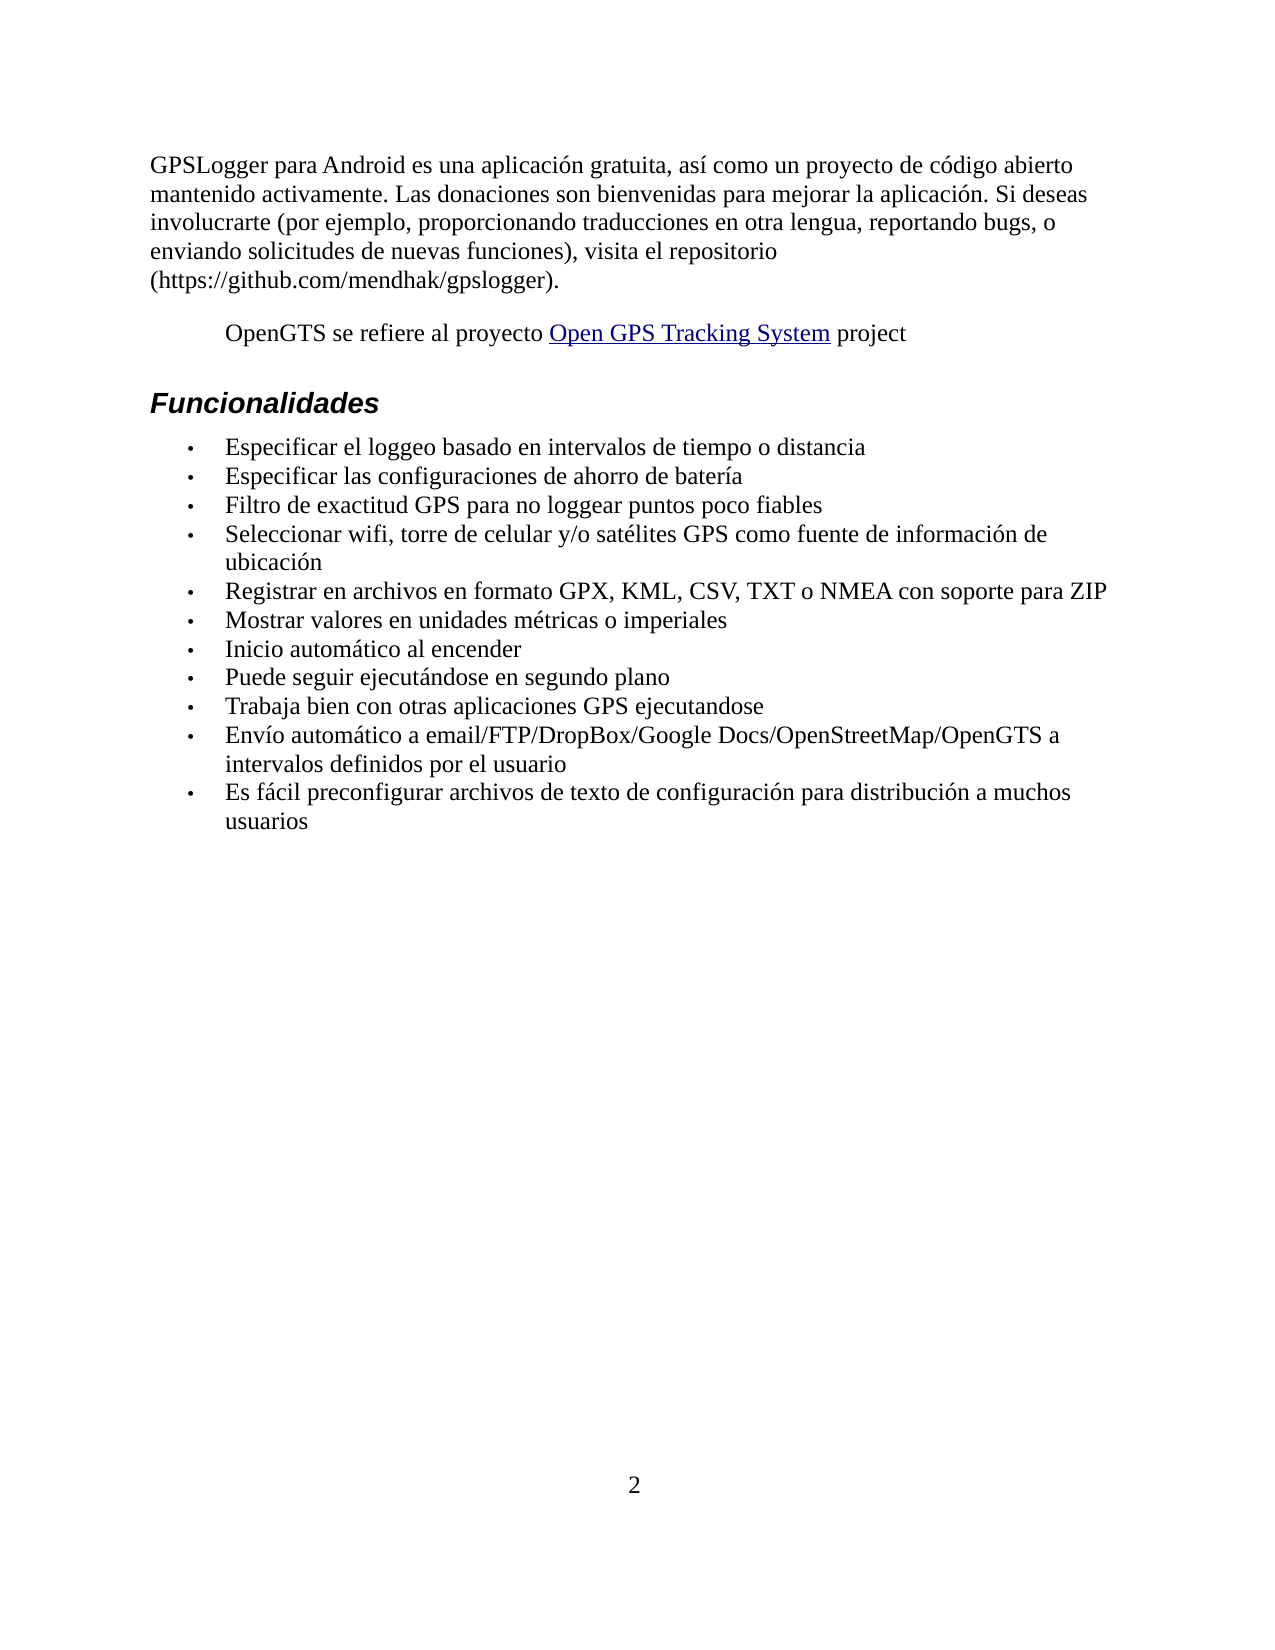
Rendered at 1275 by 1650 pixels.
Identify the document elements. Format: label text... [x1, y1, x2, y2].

list Seleccionar wifi, torre de celular y/o satélites GPS como fuente de información de ubicación [187, 519, 1125, 576]
text OpenGTS se refiere al proyecto Open GPS Tracking System project [225, 318, 1125, 346]
list Mostrar valores en unidades métricas o imperiales [187, 605, 1125, 634]
list Especificar las configuraciones de ahorro de batería [187, 461, 1125, 490]
list Puede seguir ejecutándose en segundo plano [187, 662, 1125, 691]
list Es fácil preconfigurar archivos de texto de configuración para distribución a muchos usuarios [187, 777, 1125, 835]
list Envío automático a email/FTP/DropBox/Google Docs/OpenStreetMap/OpenGTS a intervalos definidos por el usuario [187, 720, 1125, 777]
text GPSLogger para Android es una aplicación gratuita, así como un proyecto de código abierto mantenido activamente. Las donaciones son bienvenidas para mejorar la aplicación. Si deseas involucrarte (por ejemplo, proporcionando traducciones en otra lengua, reportando bugs, o enviando solicitudes de nuevas funciones), visita el repositorio (https://github.com/mendhak/gpslogger). [150, 150, 1125, 294]
list Trabaja bien con otras aplicaciones GPS ejecutandose [187, 691, 1125, 720]
list Especificar el loggeo basado en intervalos de tiempo o distancia [187, 432, 1125, 461]
list Inicio automático al encender [187, 634, 1125, 662]
list Filtro de exactitud GPS para no loggear puntos poco fiables [187, 490, 1125, 519]
subtitle Funcionalidades [150, 386, 1125, 420]
list Registrar en archivos en formato GPX, KML, CSV, TXT o NMEA con soporte para ZIP [187, 576, 1125, 605]
